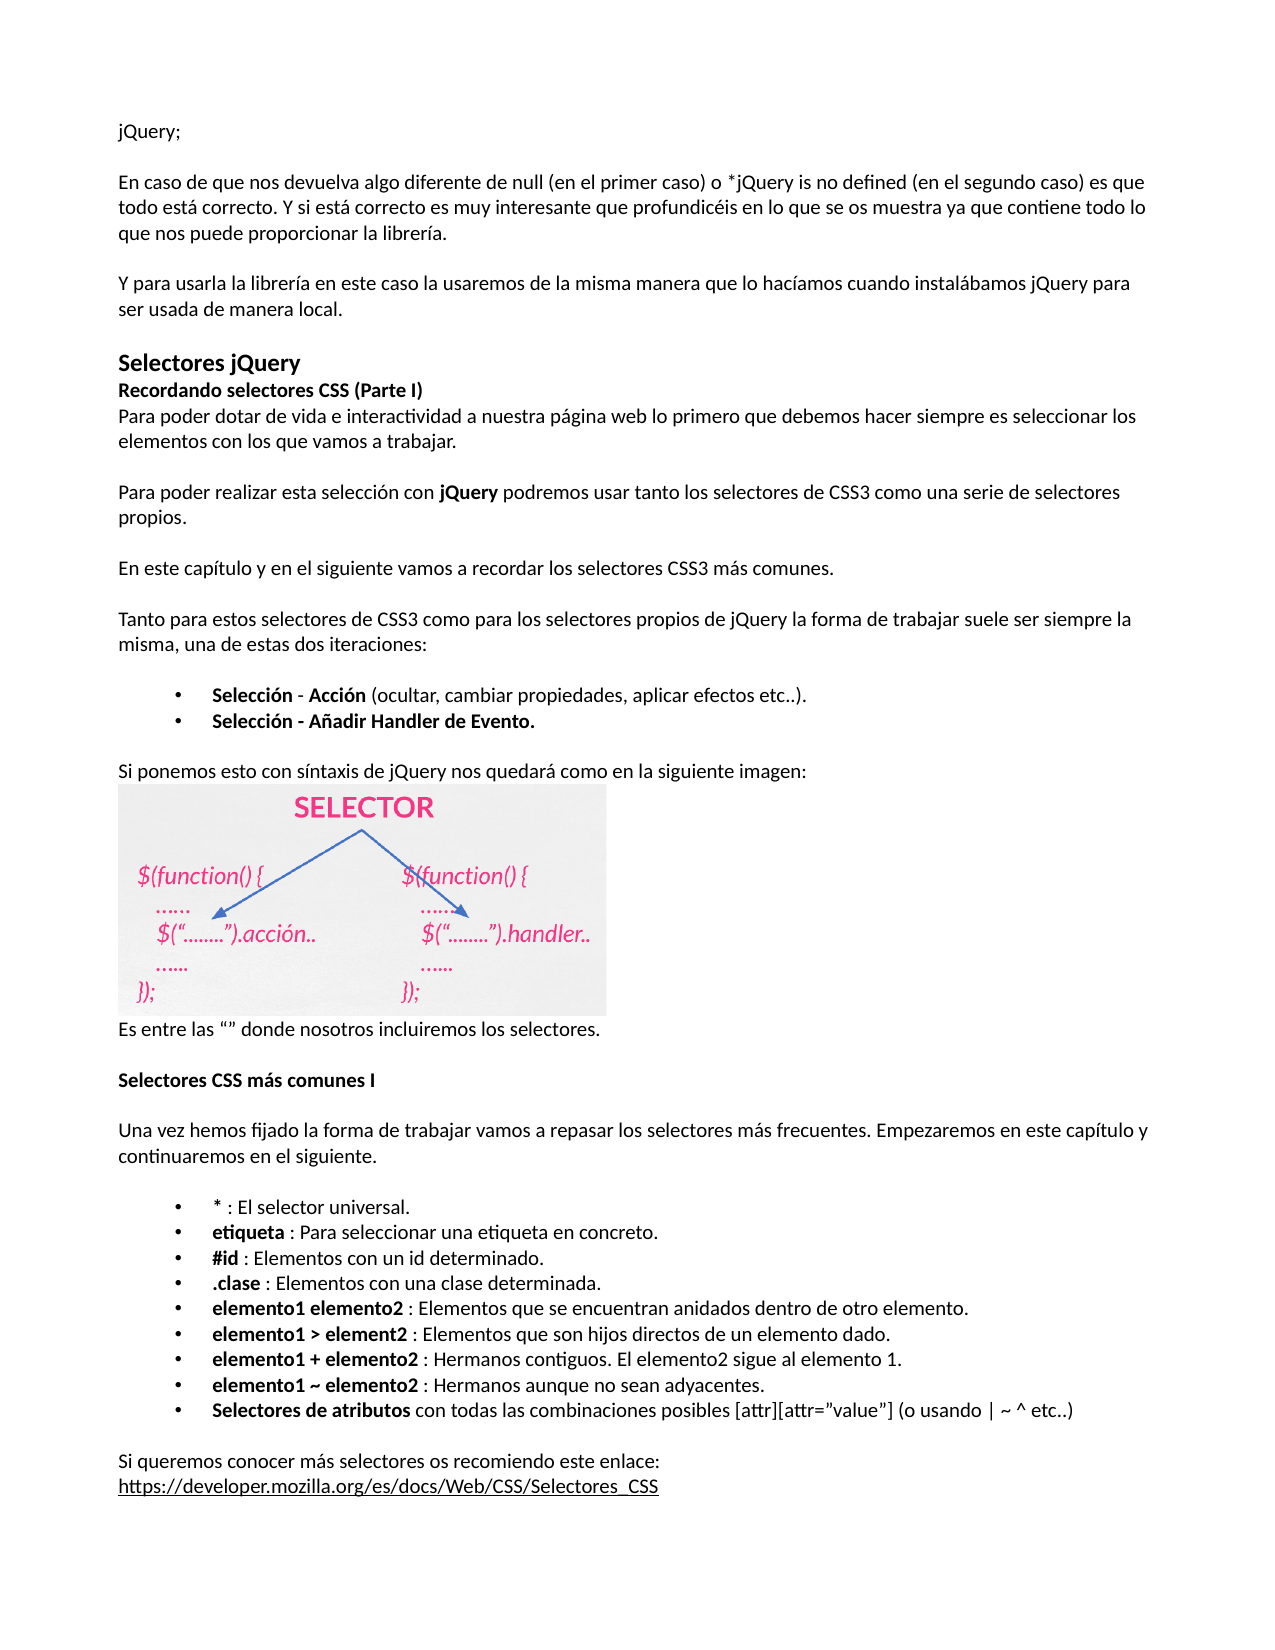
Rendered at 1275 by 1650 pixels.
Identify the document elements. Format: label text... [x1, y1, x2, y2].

text En caso de que nos devuelva algo diferente de null (en el primer caso) o *jQuery is no defined (en el segundo caso) es que todo está correcto. Y si está correcto es muy interesante que profundicéis en lo que se os muestra ya que contiene todo lo que nos puede proporcionar la librería. [118, 169, 1157, 245]
text Para poder dotar de vida e interactividad a nuestra página web lo primero que debemos hacer siempre es seleccionar los elementos con los que vamos a trabajar. [118, 403, 1157, 454]
text En este capítulo y en el siguiente vamos a recordar los selectores CSS3 más comunes. [118, 555, 1157, 581]
list elemento1 ~ elemento2 : Hermanos aunque no sean adyacentes. [174, 1372, 1157, 1397]
text Si queremos conocer más selectores os recomiendo este enlace: [118, 1448, 1157, 1473]
text Si ponemos esto con síntaxis de jQuery nos quedará como en la siguiente imagen: [118, 759, 1157, 784]
list * : El selector universal. [174, 1194, 1157, 1219]
list Selección - Acción (ocultar, cambiar propiedades, aplicar efectos etc..). [174, 682, 1157, 708]
text Selectores jQuery [118, 347, 1157, 377]
text Una vez hemos fijado la forma de trabajar vamos a repasar los selectores más frecuentes. Empezaremos en este capítulo y continuaremos en el siguiente. [118, 1118, 1157, 1168]
list etiqueta : Para seleccionar una etiqueta en concreto. [174, 1219, 1157, 1245]
text Tanto para estos selectores de CSS3 como para los selectores propios de jQuery la forma de trabajar suele ser siempre la misma, una de estas dos iteraciones: [118, 606, 1157, 657]
text Es entre las “” donde nosotros incluiremos los selectores. [118, 1016, 1157, 1041]
text Recordando selectores CSS (Parte I) [118, 377, 1157, 403]
list elemento1 elemento2 : Elementos que se encuentran anidados dentro de otro elemento. [174, 1296, 1157, 1321]
text Y para usarla la librería en este caso la usaremos de la misma manera que lo hacíamos cuando instalábamos jQuery para ser usada de manera local. [118, 271, 1157, 321]
list .clase : Elementos con una clase determinada. [174, 1270, 1157, 1296]
list Selección - Añadir Handler de Evento. [174, 708, 1157, 733]
list elemento1 + elemento2 : Hermanos contiguos. El elemento2 sigue al elemento 1. [174, 1346, 1157, 1372]
text jQuery; [118, 118, 1157, 143]
list #id : Elementos con un id determinado. [174, 1245, 1157, 1270]
text https://developer.mozilla.org/es/docs/Web/CSS/Selectores_CSS [118, 1473, 1157, 1499]
list Selectores de atributos con todas las combinaciones posibles [attr][attr=”value”] (o usando | ~ ^ etc..) [174, 1397, 1157, 1423]
picture [118, 784, 607, 1016]
list elemento1 > element2 : Elementos que son hijos directos de un elemento dado. [174, 1321, 1157, 1346]
text Para poder realizar esta selección con jQuery podremos usar tanto los selectores de CSS3 como una serie de selectores propios. [118, 479, 1157, 530]
text Selectores CSS más comunes I [118, 1067, 1157, 1092]
